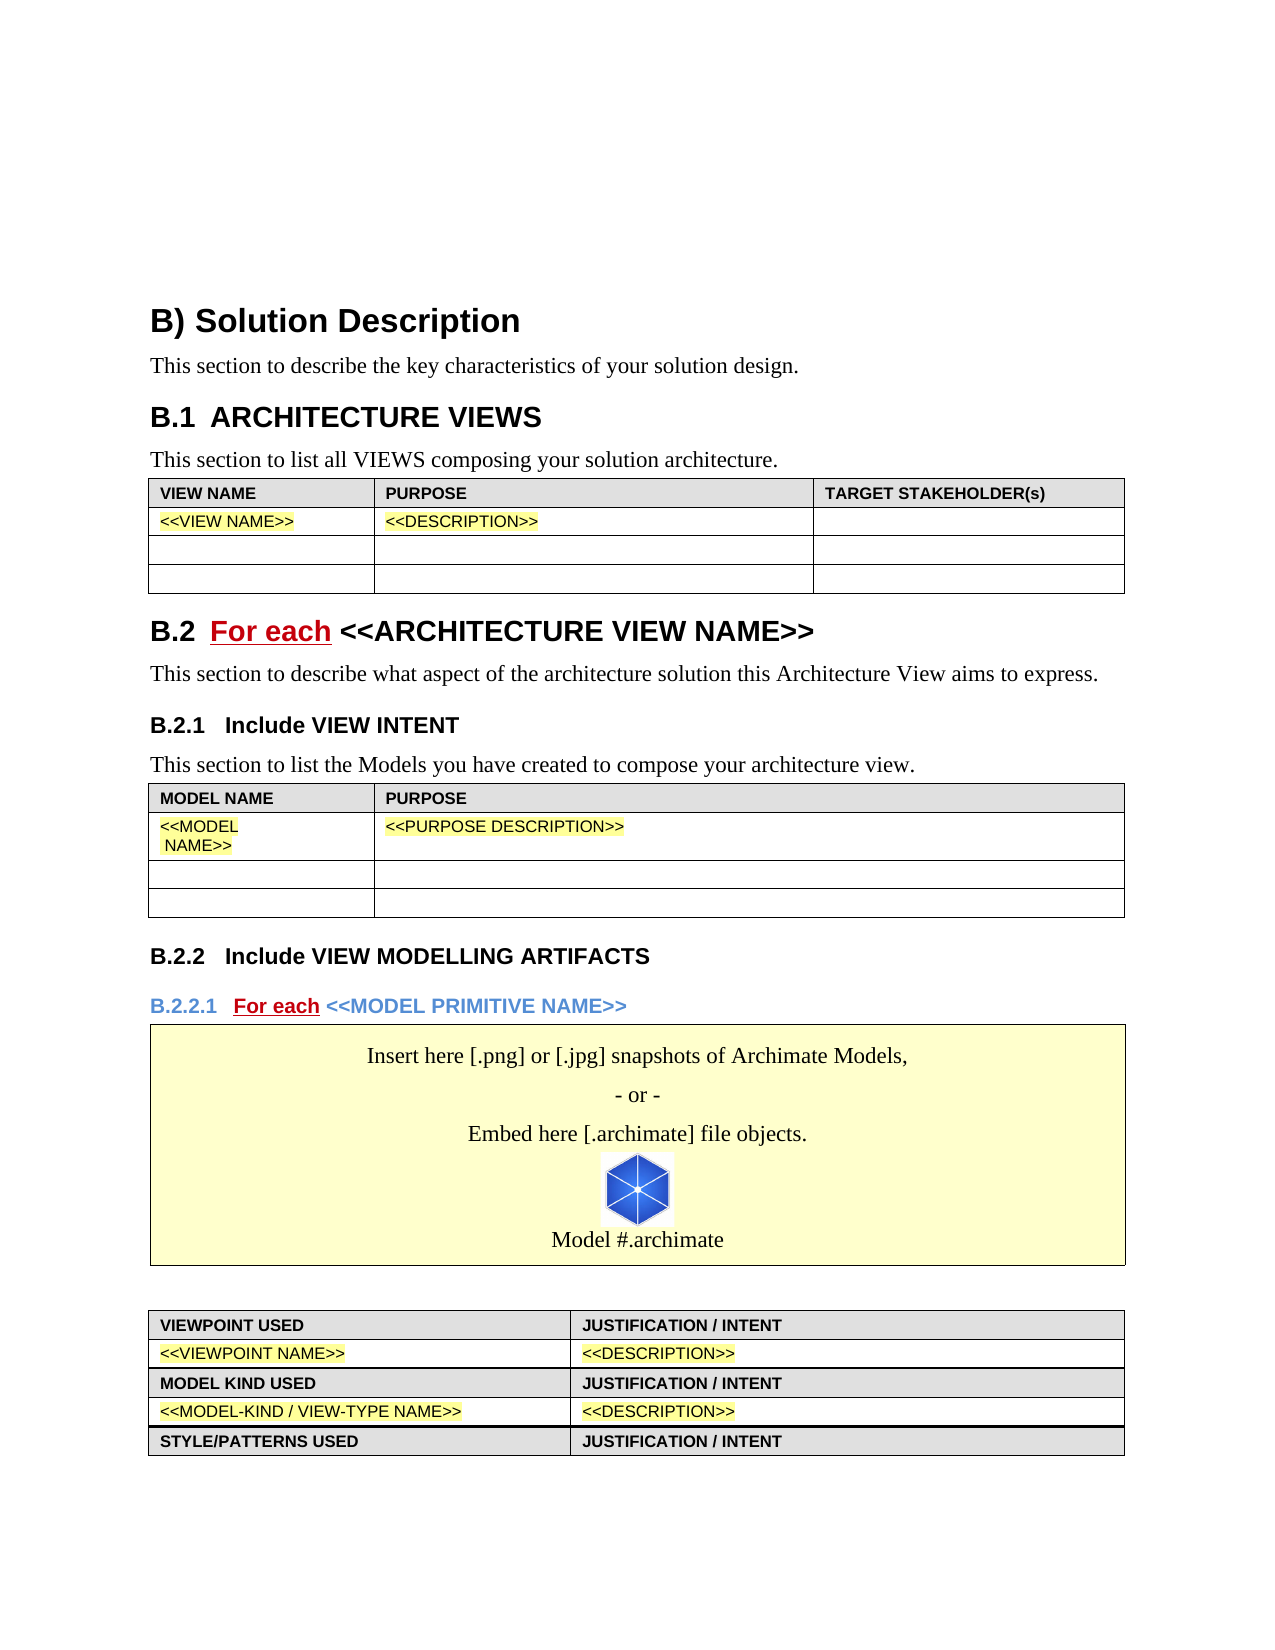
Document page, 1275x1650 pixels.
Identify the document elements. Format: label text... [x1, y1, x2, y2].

table_header JUSTIFICATION / INTENT [571, 1311, 1124, 1339]
table_cell <<PURPOSE DESCRIPTION>> [375, 813, 1124, 859]
table_cell <<MODEL-KIND / VIEW-TYPE NAME>> [149, 1398, 570, 1425]
subtitle Include VIEW INTENT [150, 712, 1125, 738]
table_cell [149, 861, 374, 888]
table_cell [375, 536, 813, 564]
table_cell [375, 889, 1124, 917]
table_header JUSTIFICATION / INTENT [571, 1428, 1124, 1455]
text This section to list all VIEWS composing your solution architecture. [150, 446, 1125, 472]
table_cell [814, 536, 1124, 564]
table_cell <<DESCRIPTION>> [571, 1398, 1124, 1425]
table_header PURPOSE [375, 784, 1124, 812]
table_cell [149, 889, 374, 917]
table_cell [375, 565, 813, 592]
table_header MODEL NAME [149, 784, 374, 812]
text This section to describe what aspect of the architecture solution this Architecture View aims to express. [150, 660, 1125, 687]
table_cell [814, 508, 1124, 535]
table_cell [375, 861, 1124, 888]
table_cell <<DESCRIPTION>> [571, 1340, 1124, 1367]
table_header VIEW NAME [149, 479, 374, 507]
table_header Insert here [.png] or [.jpg] snapshots of Archimate Models, - or - Embed here [.archimate] file objects. Model #.archimate [151, 1025, 1125, 1265]
table_cell <<DESCRIPTION>> [375, 508, 813, 535]
text This section to describe the key characteristics of your solution design. [150, 352, 1125, 379]
subtitle ARCHITECTURE VIEWS [150, 400, 1125, 433]
table_header TARGET STAKEHOLDER(s) [814, 479, 1124, 507]
table_header STYLE/PATTERNS USED [149, 1428, 570, 1455]
subtitle Solution Description [150, 302, 1125, 340]
table_header JUSTIFICATION / INTENT [571, 1369, 1124, 1397]
table_cell <<VIEW NAME>> [149, 508, 374, 535]
subtitle For each <<MODEL PRIMITIVE NAME>> [150, 994, 1125, 1018]
subtitle For each <<ARCHITECTURE VIEW NAME>> [150, 614, 1125, 648]
picture [600, 1152, 675, 1227]
table_cell <<MODEL NAME>> [149, 813, 374, 859]
table_cell [149, 565, 374, 592]
text This section to list the Models you have created to compose your architecture view. [150, 751, 1125, 777]
table_header PURPOSE [375, 479, 813, 507]
table_header MODEL KIND USED [149, 1369, 570, 1397]
table_cell [149, 536, 374, 564]
table_cell <<VIEWPOINT NAME>> [149, 1340, 570, 1367]
table_cell [814, 565, 1124, 592]
subtitle Include VIEW MODELLING ARTIFACTS [150, 943, 1125, 969]
table_header VIEWPOINT USED [149, 1311, 570, 1339]
